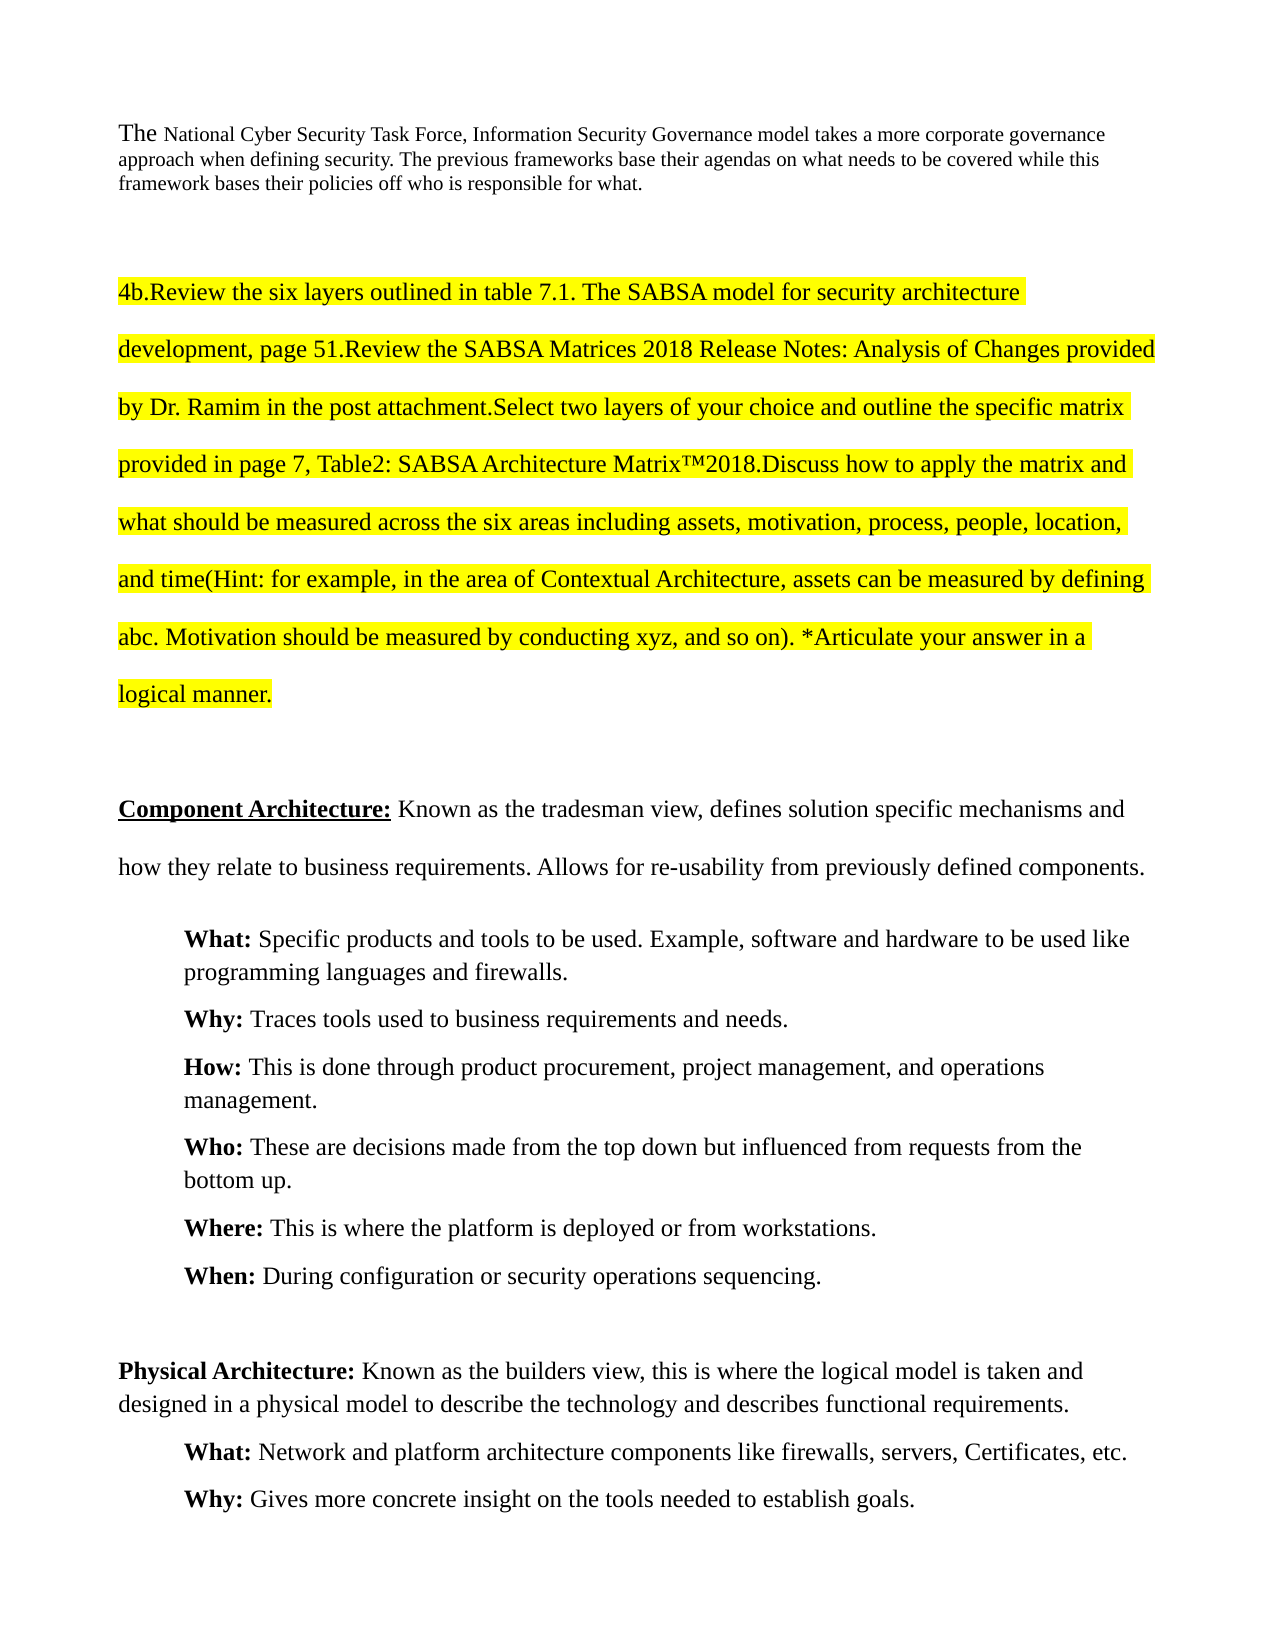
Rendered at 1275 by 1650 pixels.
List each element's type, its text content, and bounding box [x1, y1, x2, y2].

text Component Architecture: Known as the tradesman view, defines solution specific mechanisms and how they relate to business requirements. Allows for re-usability from previously defined components. [118, 794, 1157, 880]
text Why: Traces tools used to business requirements and needs. [184, 1004, 1157, 1033]
text The National Cyber Security Task Force, Information Security Governance model takes a more corporate governance approach when defining security. The previous frameworks base their agendas on what needs to be covered while this framework bases their policies off who is responsible for what. [118, 118, 1157, 195]
text Why: Gives more concrete insight on the tools needed to establish goals. [184, 1484, 1157, 1513]
text How: This is done through product procurement, project management, and operations management. [184, 1052, 1157, 1114]
text Physical Architecture: Known as the builders view, this is where the logical model is taken and designed in a physical model to describe the technology and describes functional requirements. [118, 1356, 1157, 1418]
text Where: This is where the platform is deployed or from workstations. [184, 1213, 1157, 1242]
text Who: These are decisions made from the top down but influenced from requests from the bottom up. [184, 1132, 1157, 1194]
text What: Network and platform architecture components like firewalls, servers, Certificates, etc. [184, 1437, 1157, 1465]
text When: During configuration or security operations sequencing. [184, 1261, 1157, 1289]
text 4b.Review the six layers outlined in table 7.1. The SABSA model for security architecture development, page 51.Review the SABSA Matrices 2018 Release Notes: Analysis of Changes provided by Dr. Ramim in the post attachment.Select two layers of your choice and outline the specific matrix provided in page 7, Table2: SABSA Architecture Matrix™2018.Discuss how to apply the matrix and what should be measured across the six areas including assets, motivation, process, people, location, and time(Hint: for example, in the area of Contextual Architecture, assets can be measured by defining abc. Motivation should be measured by conducting xyz, and so on). *Articulate your answer in a logical manner. [118, 277, 1157, 708]
text What: Specific products and tools to be used. Example, software and hardware to be used like programming languages and firewalls. [184, 924, 1157, 985]
